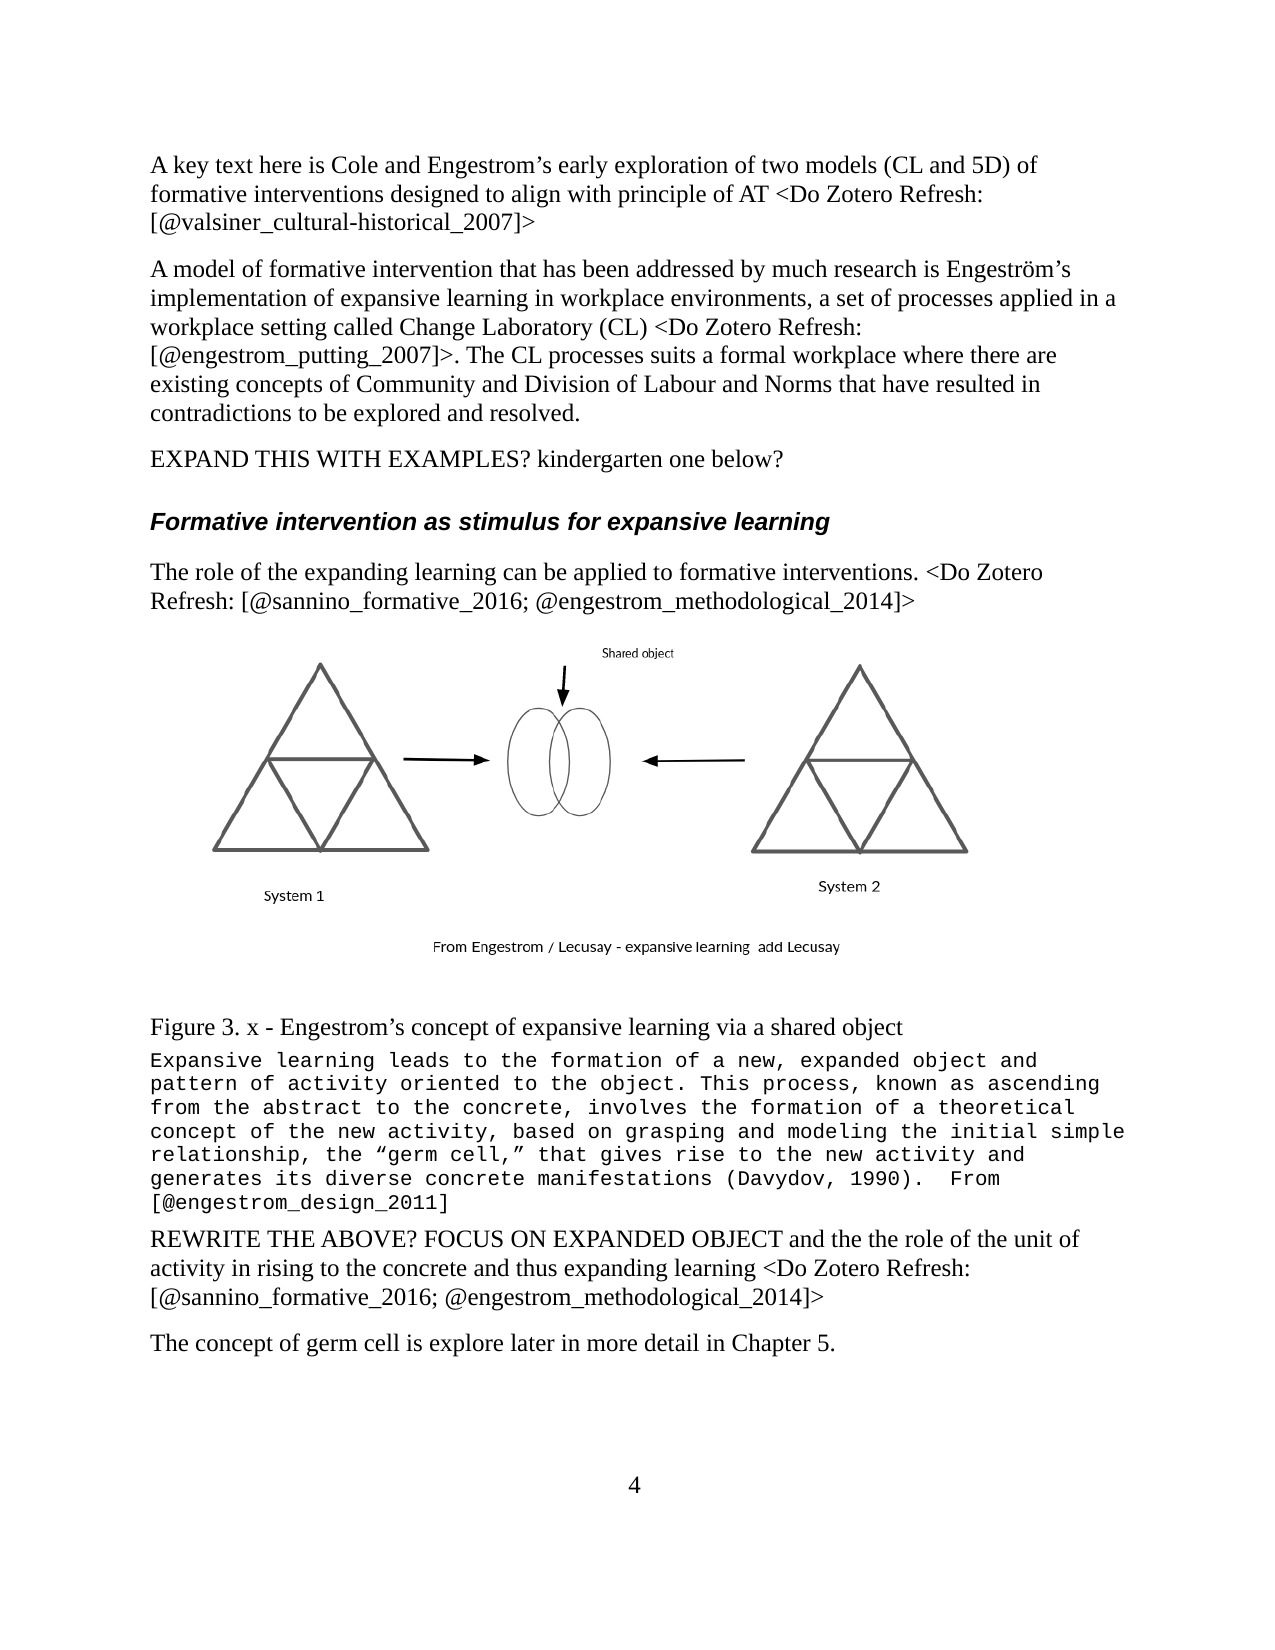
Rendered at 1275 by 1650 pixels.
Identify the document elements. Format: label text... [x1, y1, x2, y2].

text Expansive learning leads to the formation of a new, expanded object and pattern of activity oriented to the object. This process, known as ascending from the abstract to the concrete, involves the formation of a theoretical concept of the new activity, based on grasping and modeling the initial simple relationship, the “germ cell,” that gives rise to the new activity and generates its diverse concrete manifestations (Davydov, 1990). From [@engestrom_design_2011] [150, 1050, 1125, 1215]
text The concept of germ cell is explore later in more detail in Chapter 5. [150, 1328, 1125, 1357]
picture [150, 632, 1028, 995]
text EXPAND THIS WITH EXAMPLES? kindergarten one below? [150, 444, 1125, 473]
text The role of the expanding learning can be applied to formative interventions. <Do Zotero Refresh: [@sannino_formative_2016; @engestrom_methodological_2014]> [150, 557, 1125, 615]
text A key text here is Cole and Engestrom’s early exploration of two models (CL and 5D) of formative interventions designed to align with principle of AT <Do Zotero Refresh: [@valsiner_cultural-historical_2007]> [150, 150, 1125, 236]
text REWRITE THE ABOVE? FOCUS ON EXPANDED OBJECT and the the role of the unit of activity in rising to the concrete and thus expanding learning <Do Zotero Refresh: [@sannino_formative_2016; @engestrom_methodological_2014]> [150, 1224, 1125, 1311]
subtitle Formative intervention as stimulus for expansive learning [150, 507, 1125, 536]
text Figure 3. x - Engestrom’s concept of expansive learning via a shared object [150, 1012, 1125, 1041]
text A model of formative intervention that has been addressed by much research is Engeström’s implementation of expansive learning in workplace environments, a set of processes applied in a workplace setting called Change Laboratory (CL) <Do Zotero Refresh: [@engestrom_putting_2007]>. The CL processes suits a formal workplace where there are existing concepts of Community and Division of Labour and Norms that have resulted in contradictions to be explored and resolved. [150, 254, 1125, 427]
